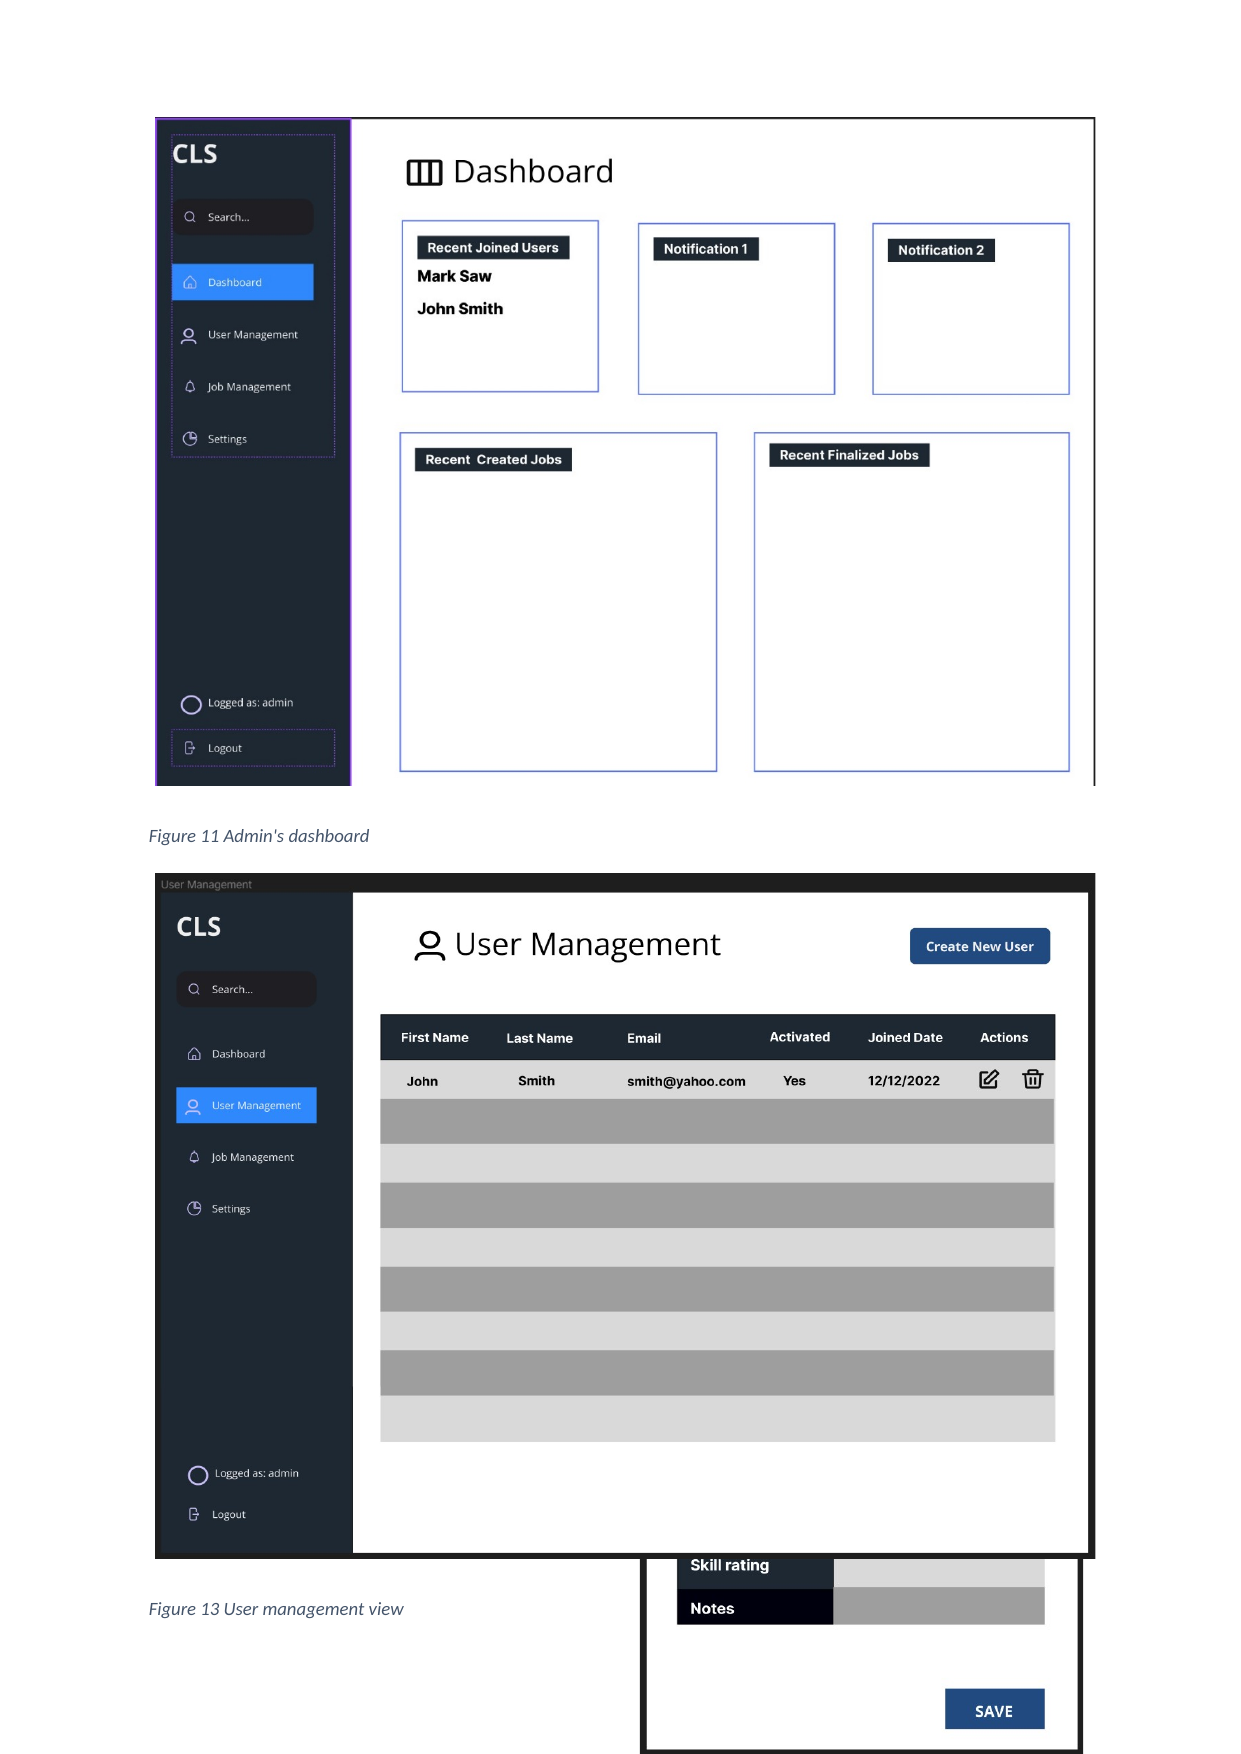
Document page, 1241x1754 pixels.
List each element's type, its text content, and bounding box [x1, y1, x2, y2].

text Figure 13 User management view [148, 1597, 639, 1620]
picture [155, 117, 1096, 786]
text Figure 11 Admin's dashboard [148, 824, 1083, 847]
picture [155, 873, 1096, 1754]
